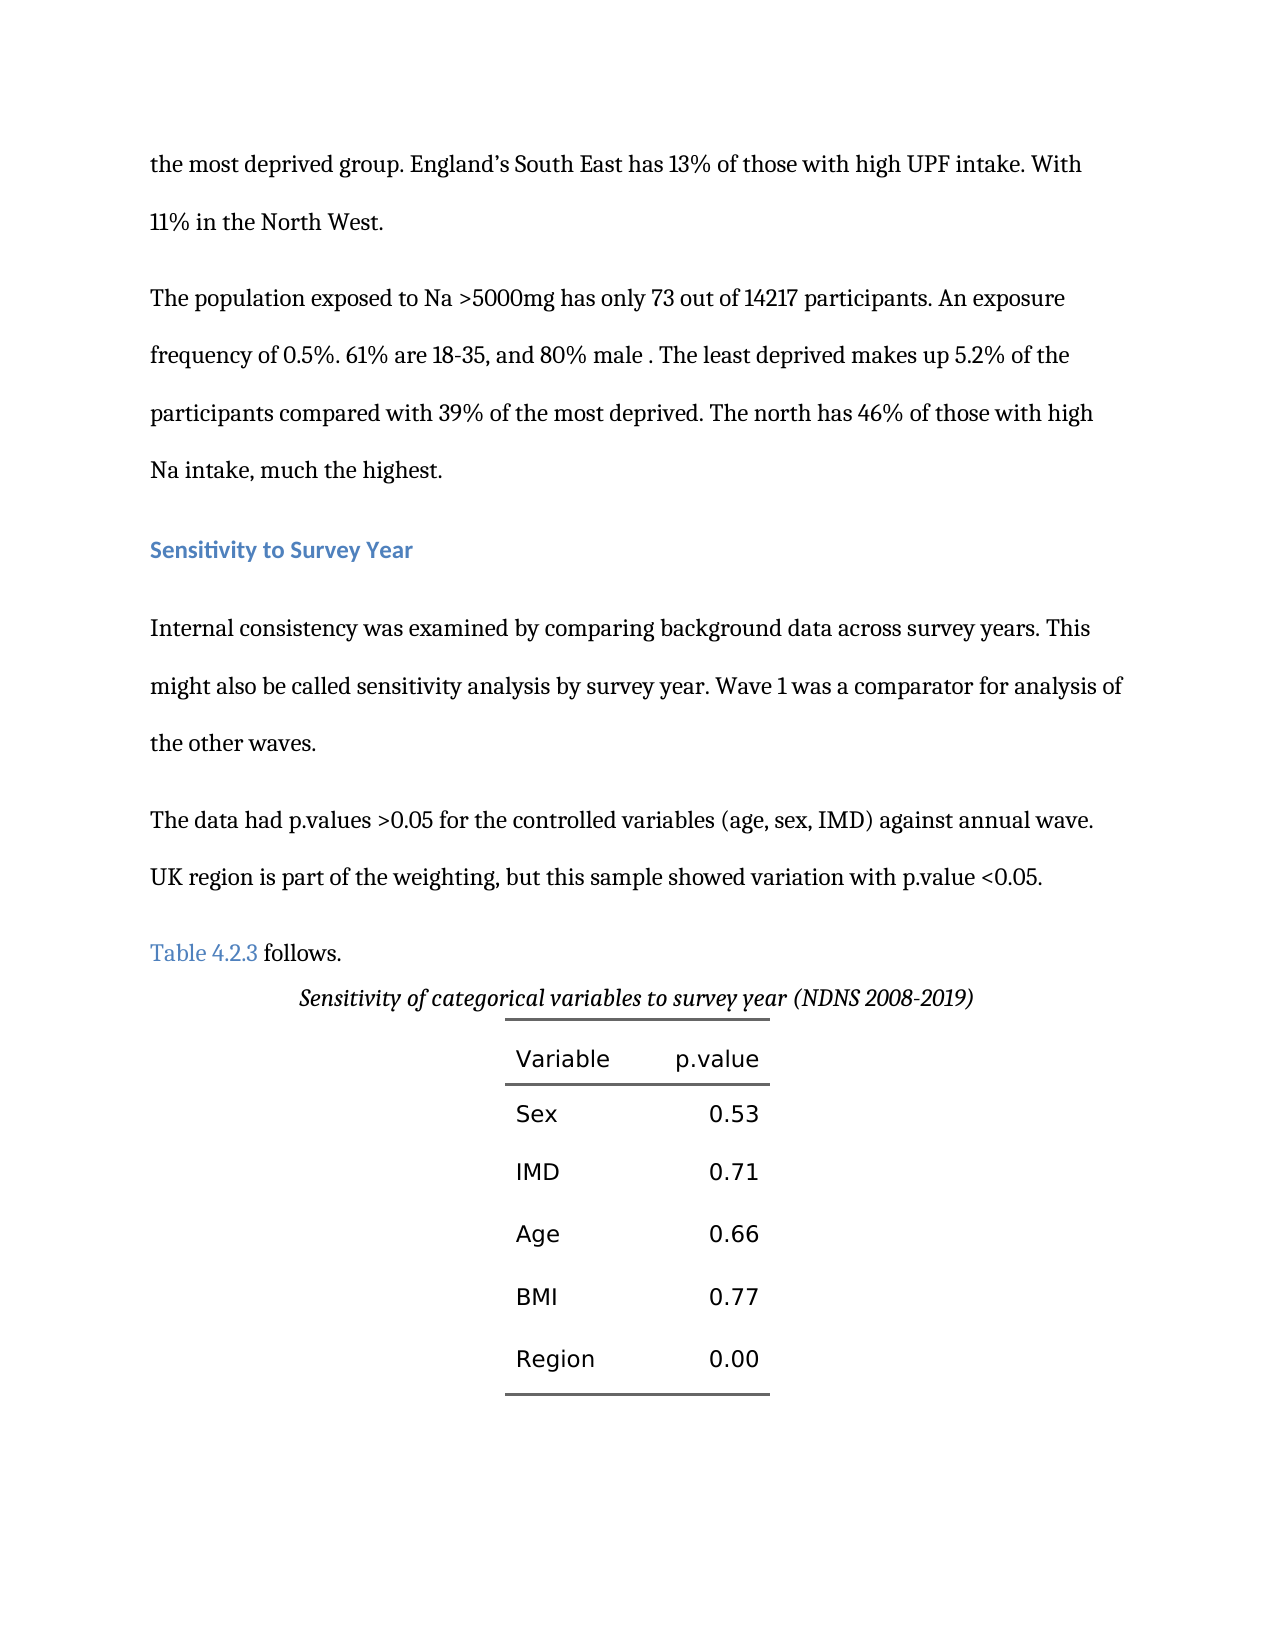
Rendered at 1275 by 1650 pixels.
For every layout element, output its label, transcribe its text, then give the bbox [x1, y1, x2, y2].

table_cell 0.00 [643, 1328, 770, 1393]
text Internal consistency was examined by comparing background data across survey years. This might also be called sensitivity analysis by survey year. Wave 1 was a comparator for analysis of the other waves. [150, 614, 1125, 758]
text the most deprived group. England’s South East has 13% of those with high UPF intake. With 11% in the North West. [150, 150, 1125, 236]
text Sensitivity of categorical variables to survey year (NDNS 2008-2019) [156, 987, 1119, 1012]
table_cell Age [505, 1203, 642, 1268]
subtitle Sensitivity to Survey Year [150, 534, 1125, 565]
table_cell Sex [505, 1086, 642, 1143]
table_cell 0.53 [643, 1086, 770, 1143]
text The data had p.values >0.05 for the controlled variables (age, sex, IMD) against annual wave. UK region is part of the weighting, but this sample showed variation with p.value <0.05. [150, 806, 1125, 892]
table_header Variable [505, 1021, 642, 1083]
text The population exposed to Na >5000mg has only 73 out of 14217 participants. An exposure frequency of 0.5%. 61% are 18-35, and 80% male . The least deprived makes up 5.2% of the participants compared with 39% of the most deprived. The north has 46% of those with high Na intake, much the highest. [150, 284, 1125, 485]
text Table 4.2.3 follows. [150, 939, 1125, 968]
table_cell 0.66 [643, 1203, 770, 1268]
table_cell IMD [505, 1143, 642, 1203]
table_header p.value [643, 1021, 770, 1083]
table_cell 0.71 [643, 1143, 770, 1203]
table_cell Region [505, 1328, 642, 1393]
table_cell BMI [505, 1268, 642, 1328]
table_cell 0.77 [643, 1268, 770, 1328]
